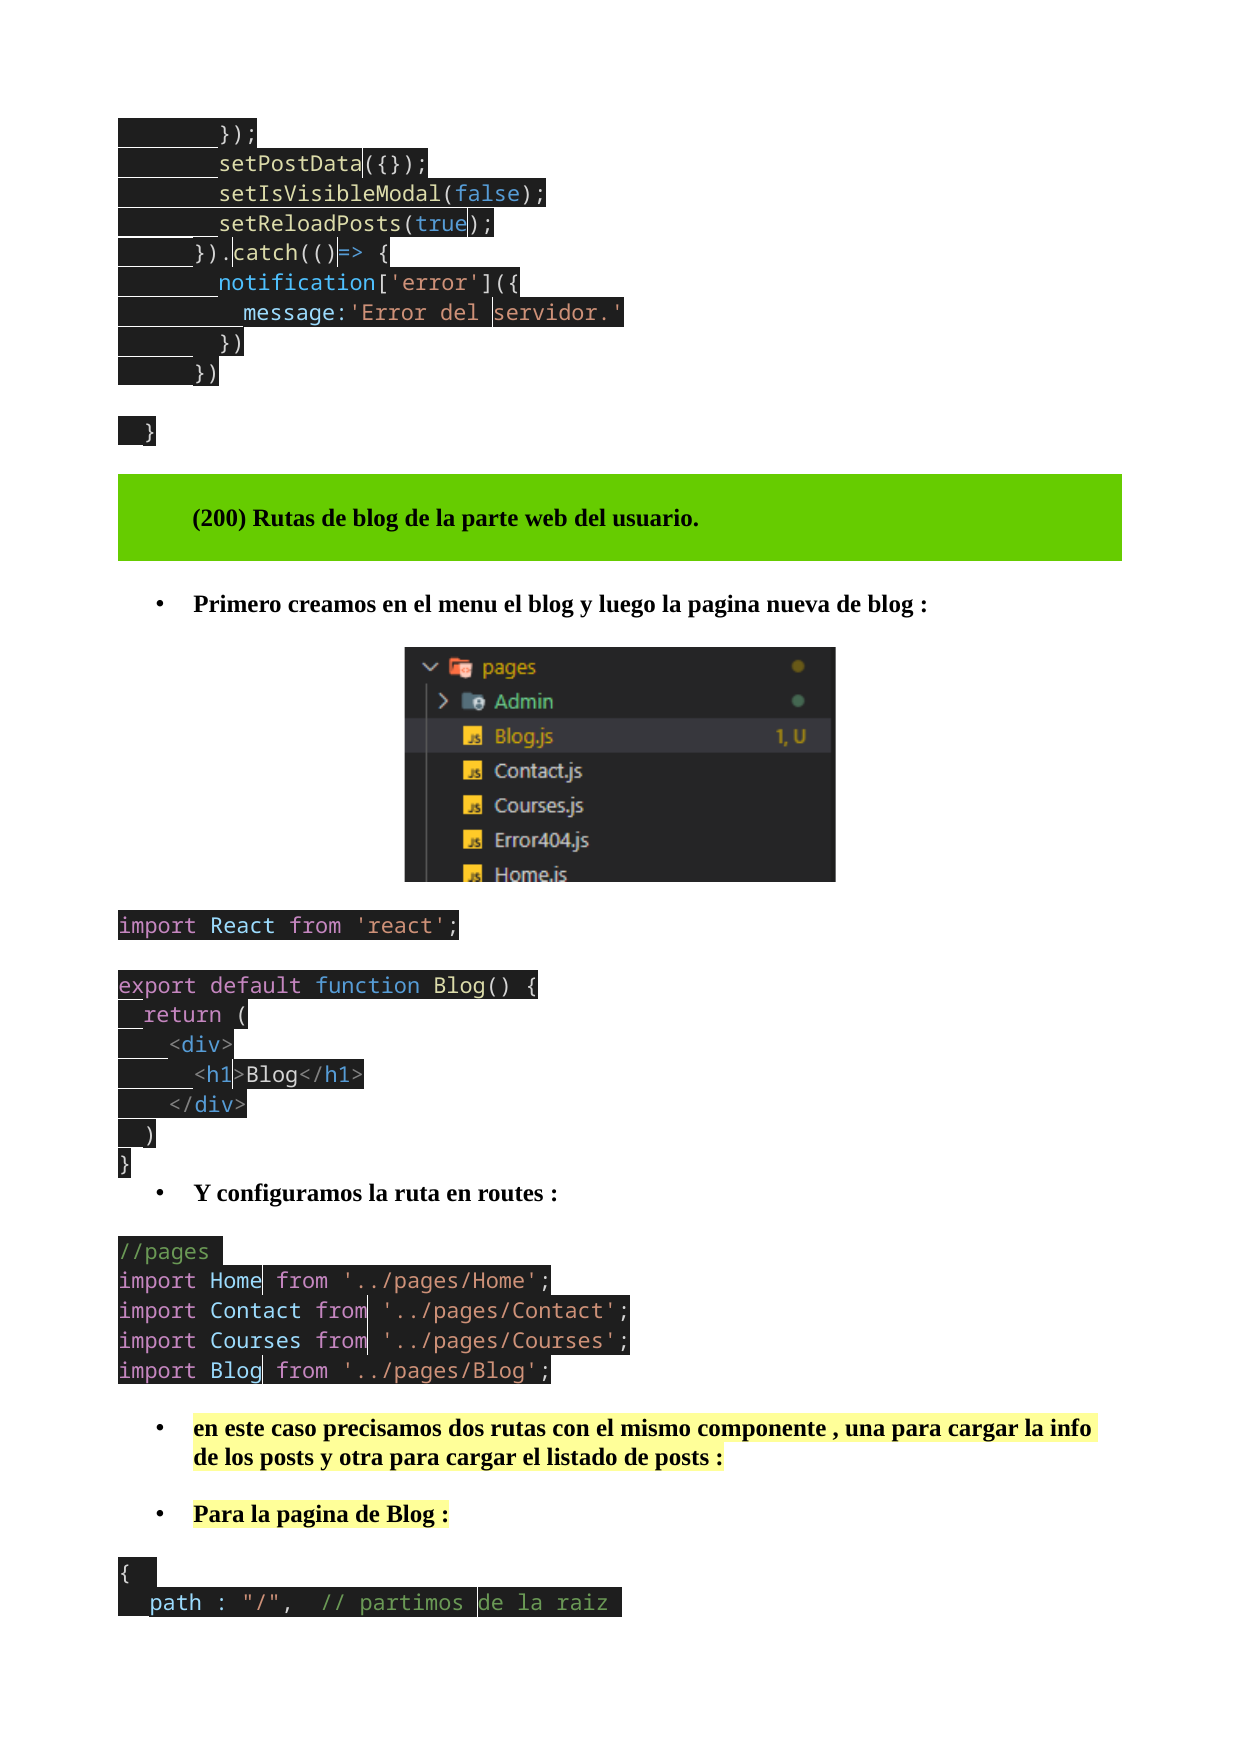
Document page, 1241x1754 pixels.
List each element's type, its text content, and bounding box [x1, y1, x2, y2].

text <h1>Blog</h1> [118, 1059, 1122, 1089]
text import React from 'react'; [118, 910, 1122, 940]
text ) [118, 1118, 1122, 1148]
text { [118, 1557, 1122, 1587]
text }); [118, 118, 1122, 148]
text setReloadPosts(true); [118, 207, 1122, 237]
picture [404, 647, 836, 882]
list Primero creamos en el menu el blog y luego la pagina nueva de blog : [156, 589, 1122, 618]
text import Contact from '../pages/Contact'; [118, 1295, 1122, 1325]
text import Blog from '../pages/Blog'; [118, 1355, 1122, 1384]
list Para la pagina de Blog : [156, 1499, 1122, 1528]
text } [118, 1148, 1122, 1178]
text } [118, 416, 1122, 446]
text }) [118, 356, 1122, 386]
text import Courses from '../pages/Courses'; [118, 1325, 1122, 1355]
text return ( [118, 999, 1122, 1029]
text notification['error']({ [118, 267, 1122, 297]
text path : "/", // partimos de la raiz [118, 1587, 1122, 1617]
text export default function Blog() { [118, 969, 1122, 999]
text //pages [118, 1236, 1122, 1265]
text <div> [118, 1029, 1122, 1059]
text }).catch(()=> { [118, 237, 1122, 267]
text setPostData({}); [118, 148, 1122, 178]
list en este caso precisamos dos rutas con el mismo componente , una para cargar la info de los posts y otra para cargar el listado de posts : [156, 1413, 1122, 1471]
text setIsVisibleModal(false); [118, 178, 1122, 207]
list Y configuramos la ruta en routes : [156, 1178, 1122, 1207]
text </div> [118, 1089, 1122, 1118]
text }) [118, 327, 1122, 356]
text (200) Rutas de blog de la parte web del usuario. [118, 503, 1122, 532]
text import Home from '../pages/Home'; [118, 1265, 1122, 1295]
text message:'Error del servidor.' [118, 297, 1122, 327]
